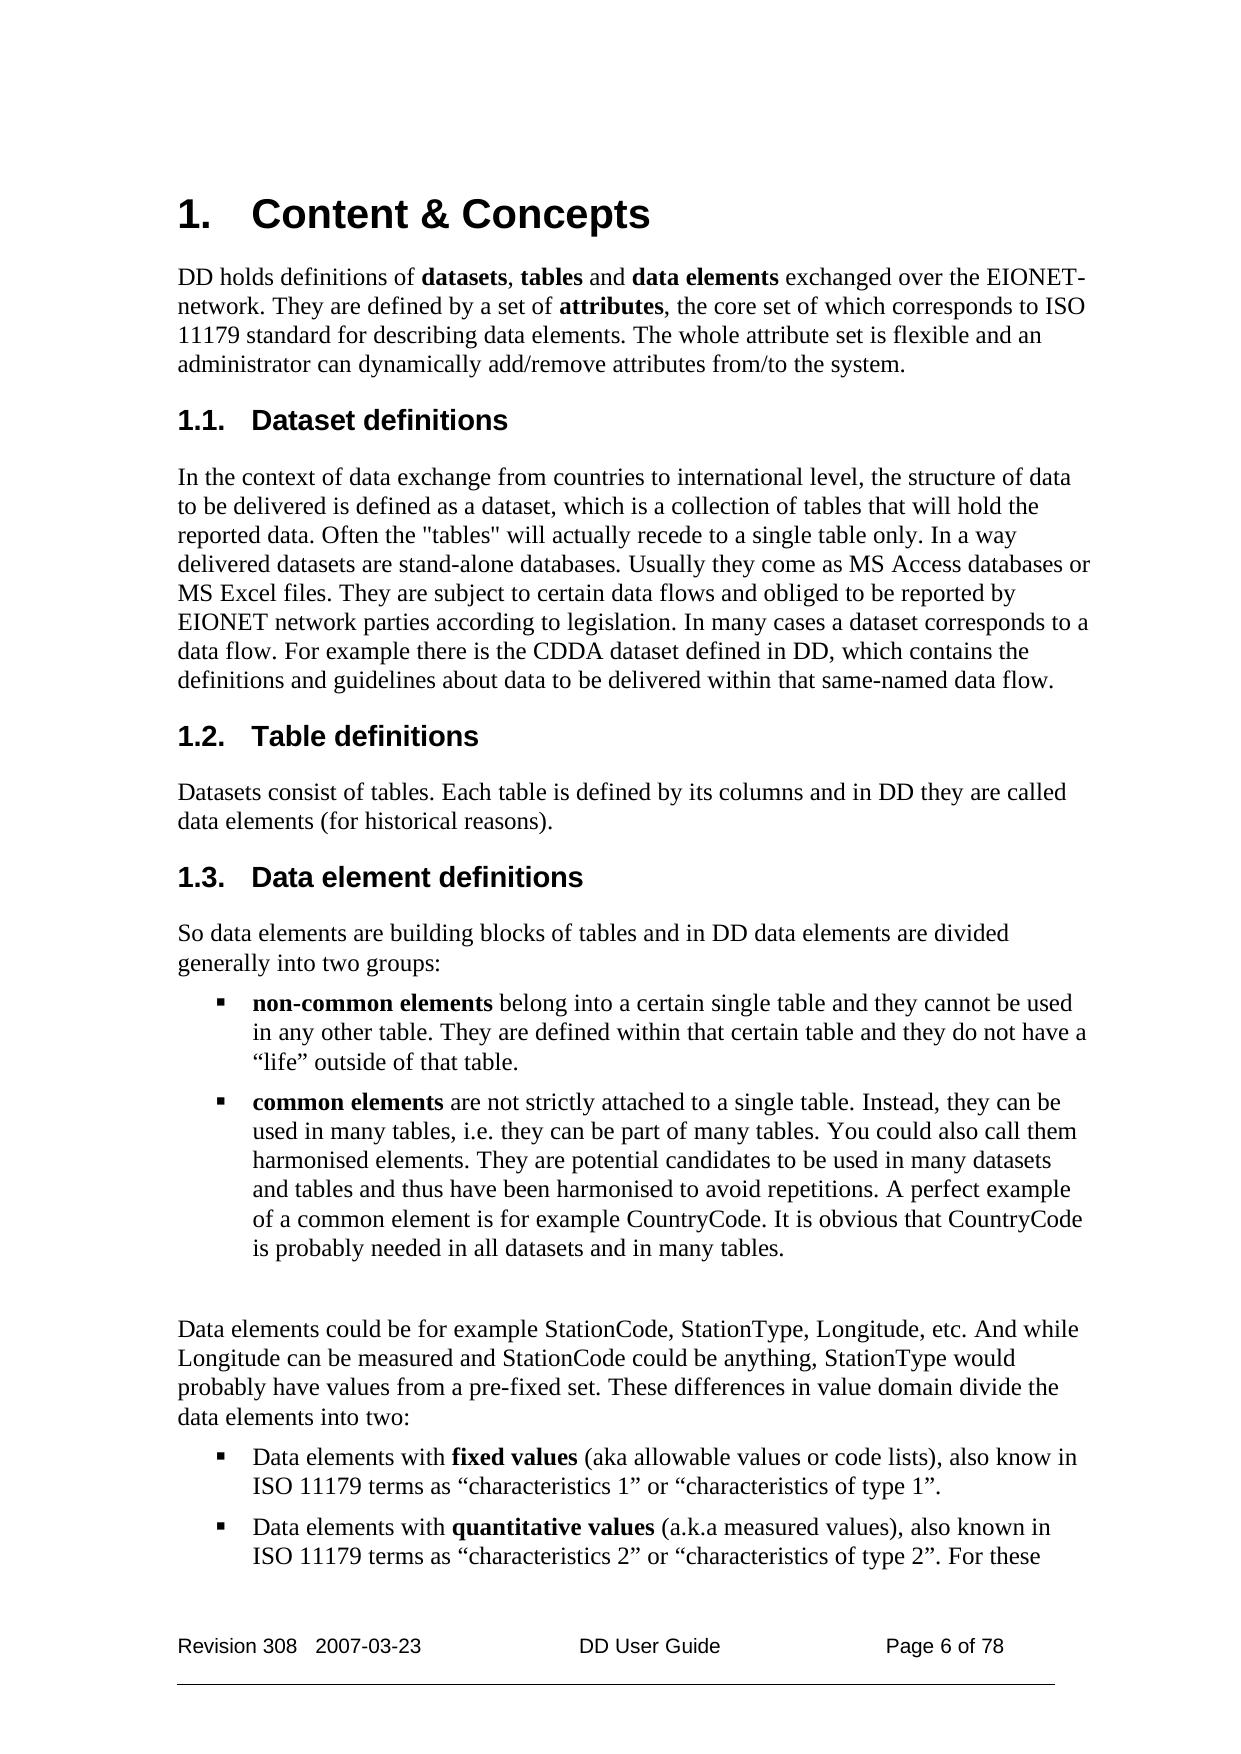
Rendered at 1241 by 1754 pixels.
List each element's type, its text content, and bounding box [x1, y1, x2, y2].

subtitle Data element definitions [177, 860, 1092, 893]
list Data elements with fixed values (aka allowable values or code lists), also know in ISO 11179 terms as “characteristics 1” or “characteristics of type 1”. [215, 1442, 1092, 1500]
subtitle Content & Concepts [177, 189, 1092, 237]
text So data elements are building blocks of tables and in DD data elements are divided generally into two groups: [177, 918, 1092, 976]
list common elements are not strictly attached to a single table. Instead, they can be used in many tables, i.e. they can be part of many tables. You could also call them harmonised elements. They are potential candidates to be used in many datasets and tables and thus have been harmonised to avoid repetitions. A perfect example of a common element is for example CountryCode. It is obvious that CountryCode is probably needed in all datasets and in many tables. [215, 1087, 1092, 1262]
subtitle Table definitions [177, 719, 1092, 752]
text In the context of data exchange from countries to international level, the structure of data to be delivered is defined as a dataset, which is a collection of tables that will hold the reported data. Often the "tables" will actually recede to a single table only. In a way delivered datasets are stand-alone databases. Usually they come as MS Access databases or MS Excel files. They are subject to certain data flows and obliged to be reported by EIONET network parties according to legislation. In many cases a dataset corresponds to a data flow. For example there is the CDDA dataset defined in DD, which contains the definitions and guidelines about data to be delivered within that same-named data flow. [177, 461, 1092, 694]
text Datasets consist of tables. Each table is defined by its columns and in DD they are called data elements (for historical reasons). [177, 777, 1092, 835]
text DD holds definitions of datasets, tables and data elements exchanged over the EIONET-network. They are defined by a set of attributes, the core set of which corresponds to ISO 11179 standard for describing data elements. The whole attribute set is flexible and an administrator can dynamically add/remove attributes from/to the system. [177, 262, 1092, 378]
subtitle Dataset definitions [177, 403, 1092, 437]
list non-common elements belong into a certain single table and they cannot be used in any other table. They are defined within that certain table and they do not have a “life” outside of that table. [215, 988, 1092, 1075]
text Data elements could be for example StationCode, StationType, Longitude, etc. And while Longitude can be measured and StationCode could be anything, StationType would probably have values from a pre-fixed set. These differences in value domain divide the data elements into two: [177, 1314, 1092, 1430]
list Data elements with quantitative values (a.k.a measured values), also known in ISO 11179 terms as “characteristics 2” or “characteristics of type 2”. For these [215, 1512, 1092, 1570]
